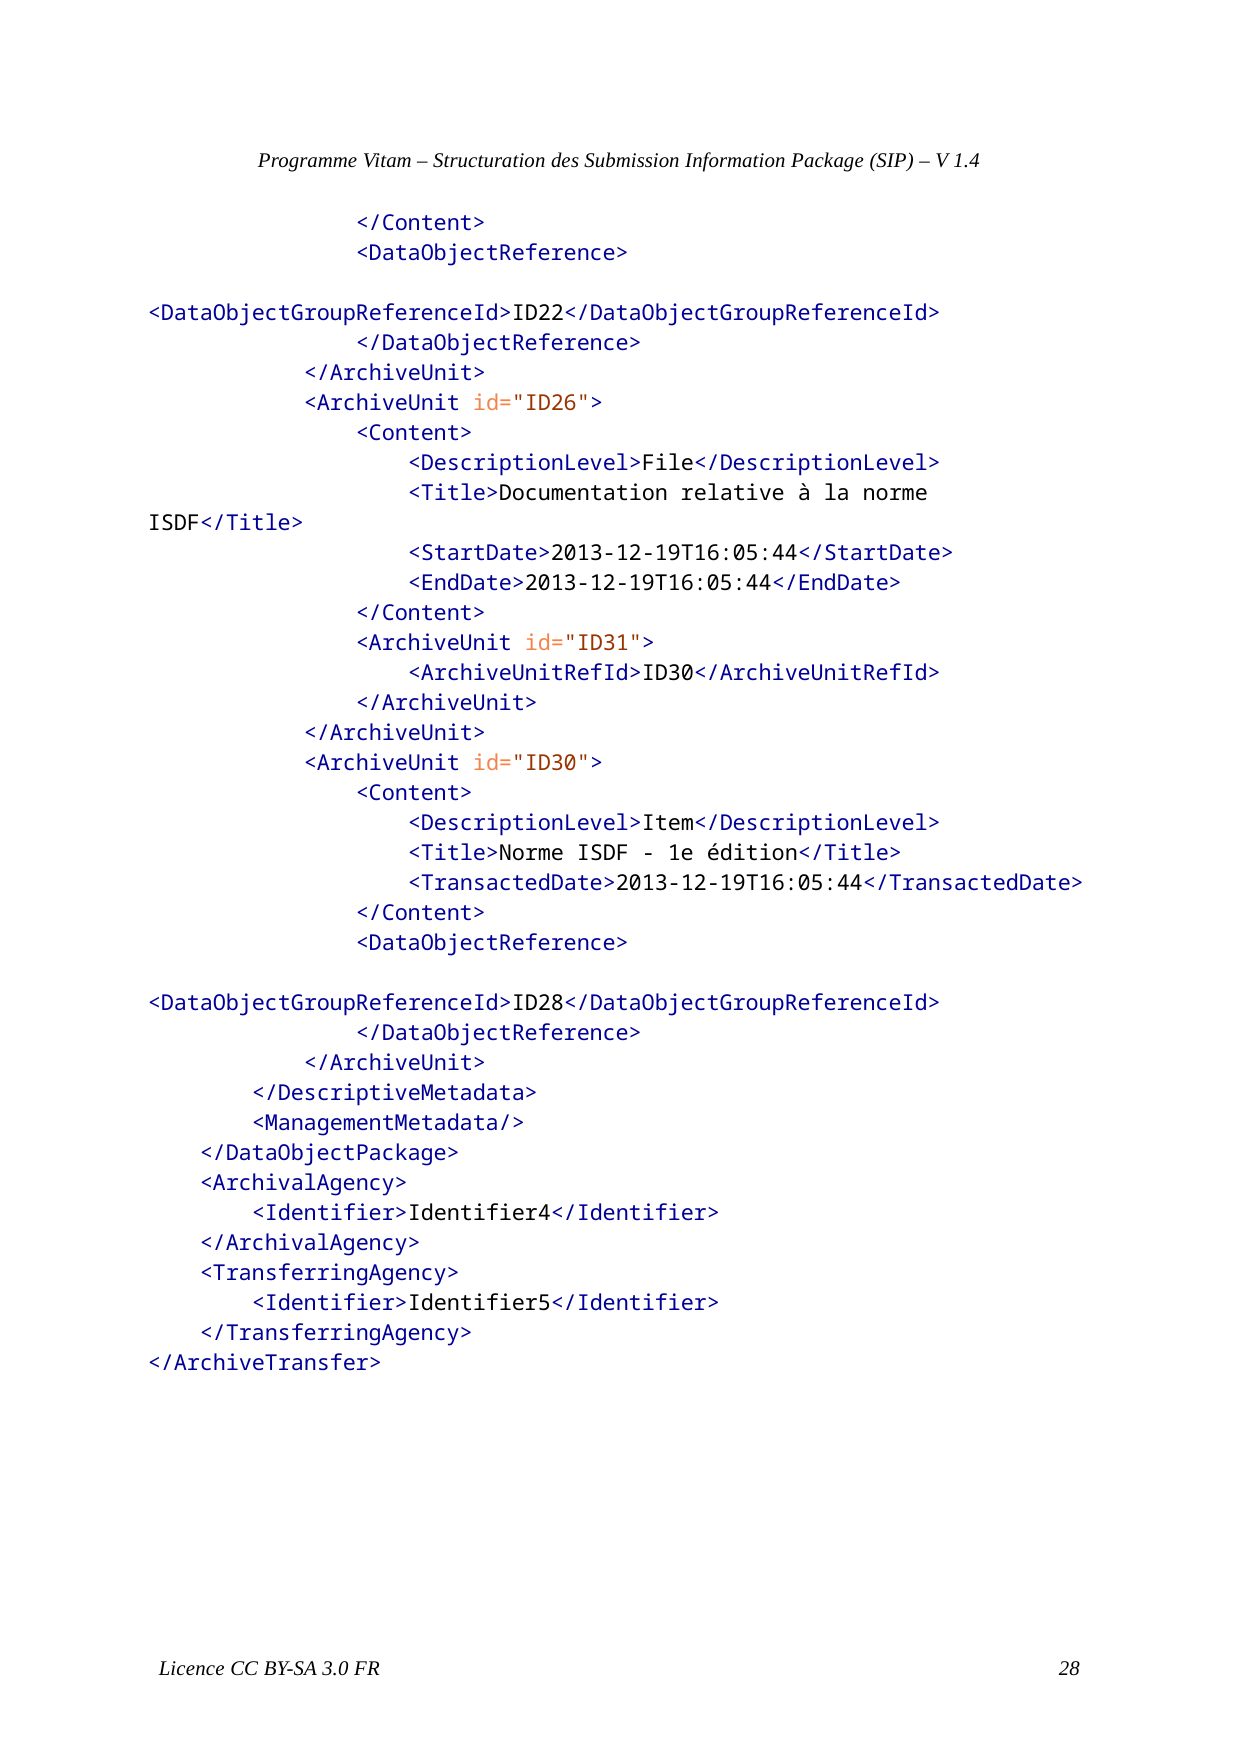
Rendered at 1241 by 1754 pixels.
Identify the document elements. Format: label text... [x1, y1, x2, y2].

text </Content> <DataObjectReference> <DataObjectGroupReferenceId>ID22</DataObjectGroupReferenceId> </DataObjectReference> </ArchiveUnit> <ArchiveUnit id="ID26"> <Content> <DescriptionLevel>File</DescriptionLevel> <Title>Documentation relative à la norme ISDF</Title> <StartDate>2013-12-19T16:05:44</StartDate> <EndDate>2013-12-19T16:05:44</EndDate> </Content> <ArchiveUnit id="ID31"> <ArchiveUnitRefId>ID30</ArchiveUnitRefId> </ArchiveUnit> </ArchiveUnit> <ArchiveUnit id="ID30"> <Content> <DescriptionLevel>Item</DescriptionLevel> <Title>Norme ISDF - 1e édition</Title> <TransactedDate>2013-12-19T16:05:44</TransactedDate> </Content> <DataObjectReference> <DataObjectGroupReferenceId>ID28</DataObjectGroupReferenceId> </DataObjectReference> </ArchiveUnit> </DescriptiveMetadata> <ManagementMetadata/> </DataObjectPackage> <ArchivalAgency> <Identifier>Identifier4</Identifier> </ArchivalAgency> <TransferringAgency> <Identifier>Identifier5</Identifier> </TransferringAgency> </ArchiveTransfer> [148, 207, 1093, 1377]
